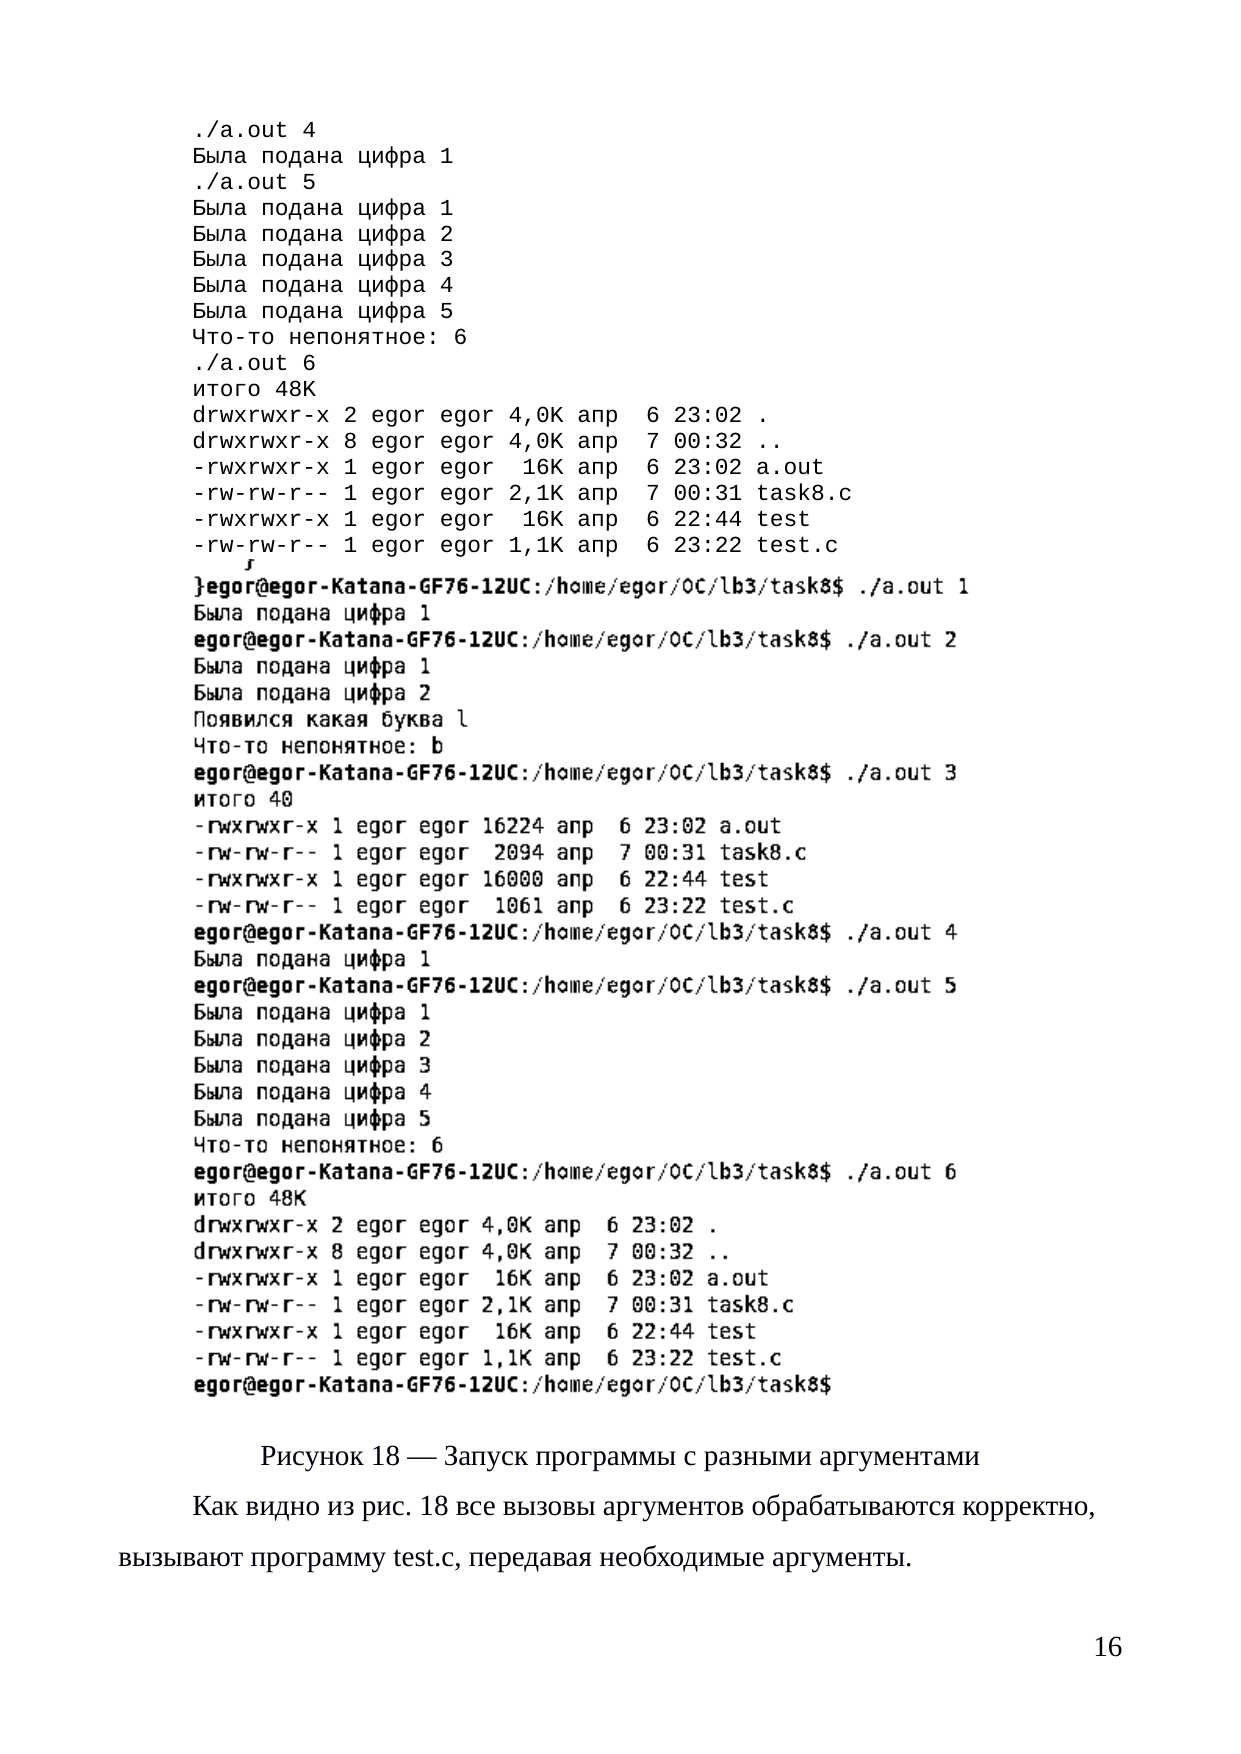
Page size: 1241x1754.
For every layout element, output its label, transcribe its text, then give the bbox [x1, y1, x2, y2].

text Была подана цифра 5 [118, 300, 1122, 326]
picture [192, 559, 1048, 1422]
text Была подана цифра 1 [118, 144, 1122, 170]
text -rw-rw-r-- 1 egor egor 2,1K апр 7 00:31 task8.c [118, 481, 1122, 507]
text Была подана цифра 4 [118, 274, 1122, 300]
text Была подана цифра 1 [118, 196, 1122, 222]
text Рисунок 18 — Запуск программы с разными аргументами [118, 559, 1122, 1472]
text drwxrwxr-x 2 egor egor 4,0K апр 6 23:02 . [118, 403, 1122, 429]
text ./a.out 5 [118, 170, 1122, 196]
text Была подана цифра 2 [118, 222, 1122, 248]
text Как видно из рис. 18 все вызовы аргументов обрабатываются корректно, вызывают программу test.c, передавая необходимые аргументы. [118, 1488, 1122, 1572]
text итого 48K [118, 377, 1122, 403]
text -rwxrwxr-x 1 egor egor 16K апр 6 22:44 test [118, 507, 1122, 533]
text -rw-rw-r-- 1 egor egor 1,1K апр 6 23:22 test.c [118, 533, 1122, 559]
text ./a.out 4 [118, 118, 1122, 144]
text Что-то непонятное: 6 [118, 326, 1122, 352]
text ./a.out 6 [118, 352, 1122, 377]
text drwxrwxr-x 8 egor egor 4,0K апр 7 00:32 .. [118, 429, 1122, 455]
text Была подана цифра 3 [118, 248, 1122, 274]
text -rwxrwxr-x 1 egor egor 16K апр 6 23:02 a.out [118, 455, 1122, 481]
